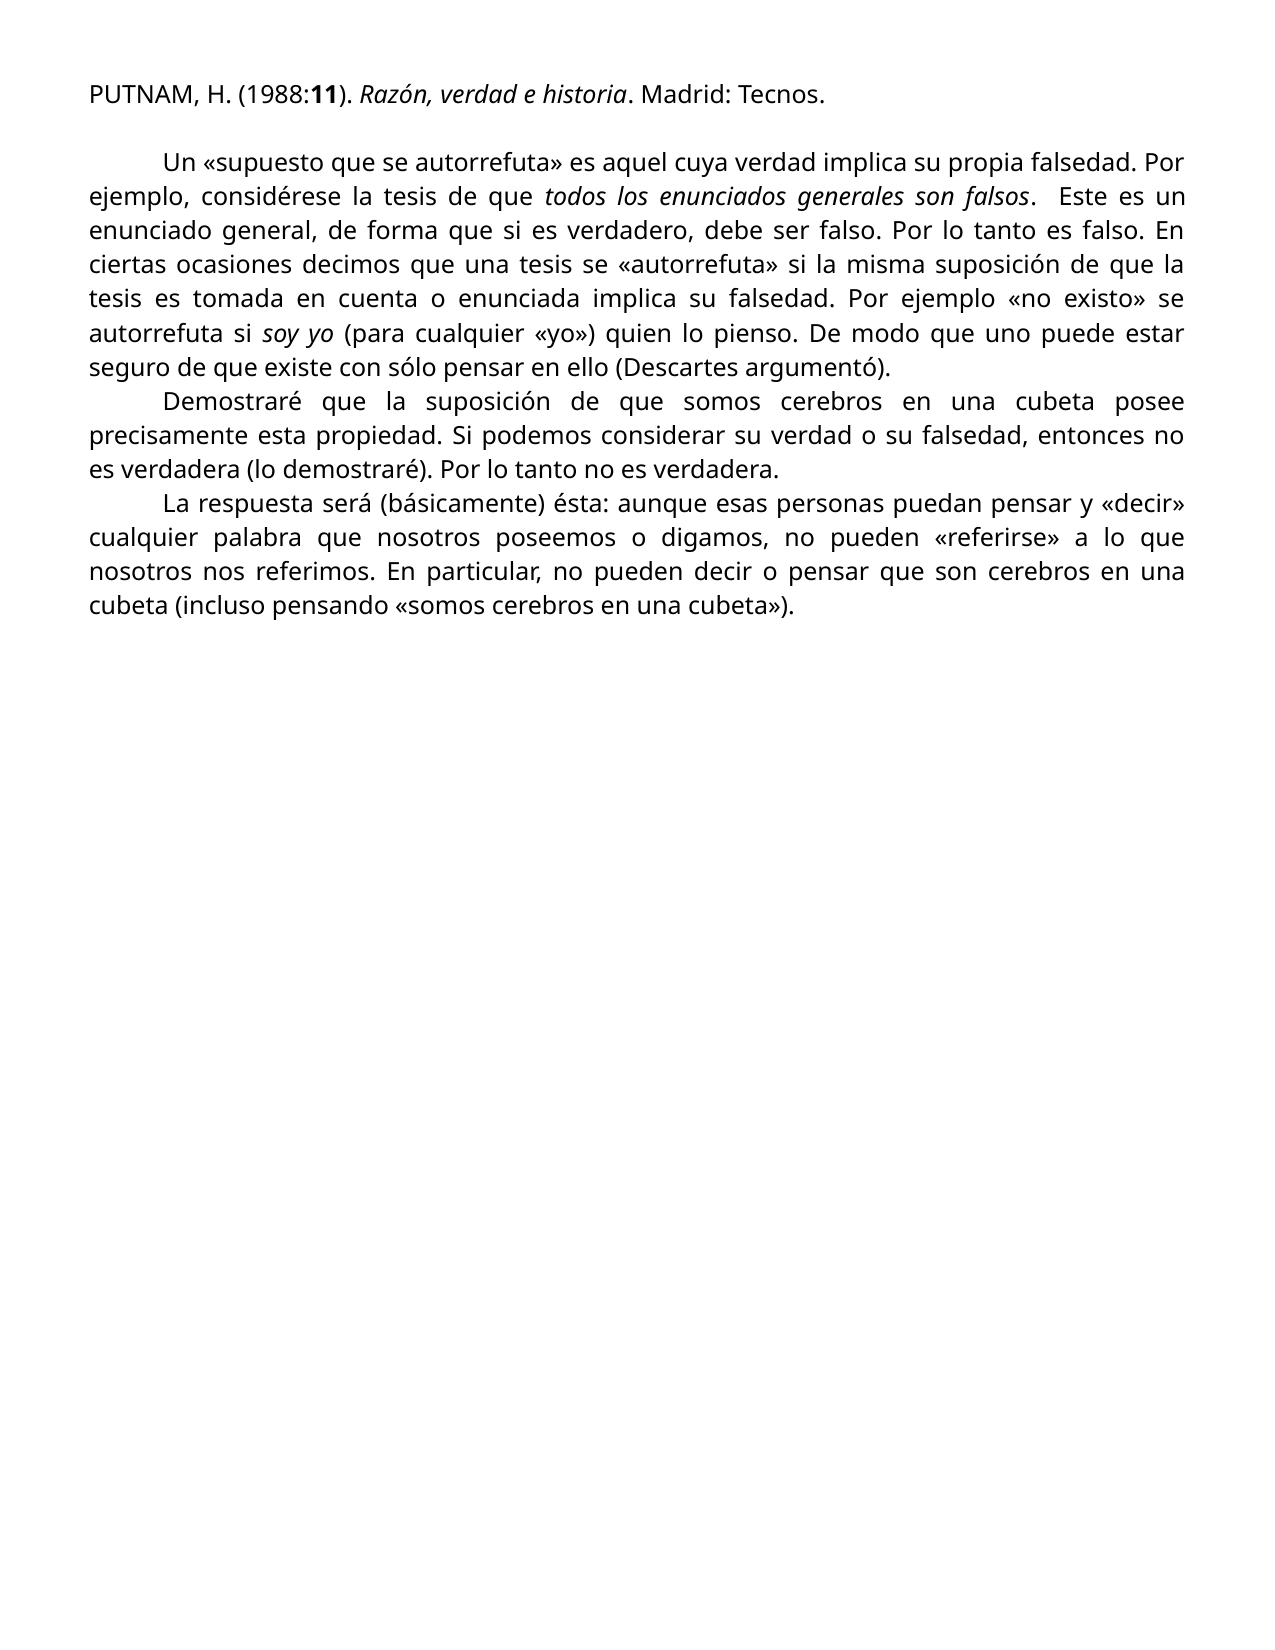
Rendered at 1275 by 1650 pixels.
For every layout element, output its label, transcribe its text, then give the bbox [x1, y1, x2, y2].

text La respuesta será (básicamente) ésta: aunque esas personas puedan pensar y «decir» cualquier palabra que nosotros poseemos o digamos, no pueden «referirse» a lo que nosotros nos referimos. En particular, no pueden decir o pensar que son cerebros en una cubeta (incluso pensando «somos cerebros en una cubeta»). [88, 486, 1186, 622]
text Demostraré que la suposición de que somos cerebros en una cubeta posee precisamente esta propiedad. Si podemos considerar su verdad o su falsedad, entonces no es verdadera (lo demostraré). Por lo tanto no es verdadera. [88, 383, 1186, 486]
text PUTNAM, H. (1988:11). Razón, verdad e historia. Madrid: Tecnos. [88, 77, 1186, 111]
text Un «supuesto que se autorrefuta» es aquel cuya verdad implica su propia falsedad. Por ejemplo, considérese la tesis de que todos los enunciados generales son falsos. Este es un enunciado general, de forma que si es verdadero, debe ser falso. Por lo tanto es falso. En ciertas ocasiones decimos que una tesis se «autorrefuta» si la misma suposición de que la tesis es tomada en cuenta o enunciada implica su falsedad. Por ejemplo «no existo» se autorrefuta si soy yo (para cualquier «yo») quien lo pienso. De modo que uno puede estar seguro de que existe con sólo pensar en ello (Descartes argumentó). [88, 145, 1186, 383]
